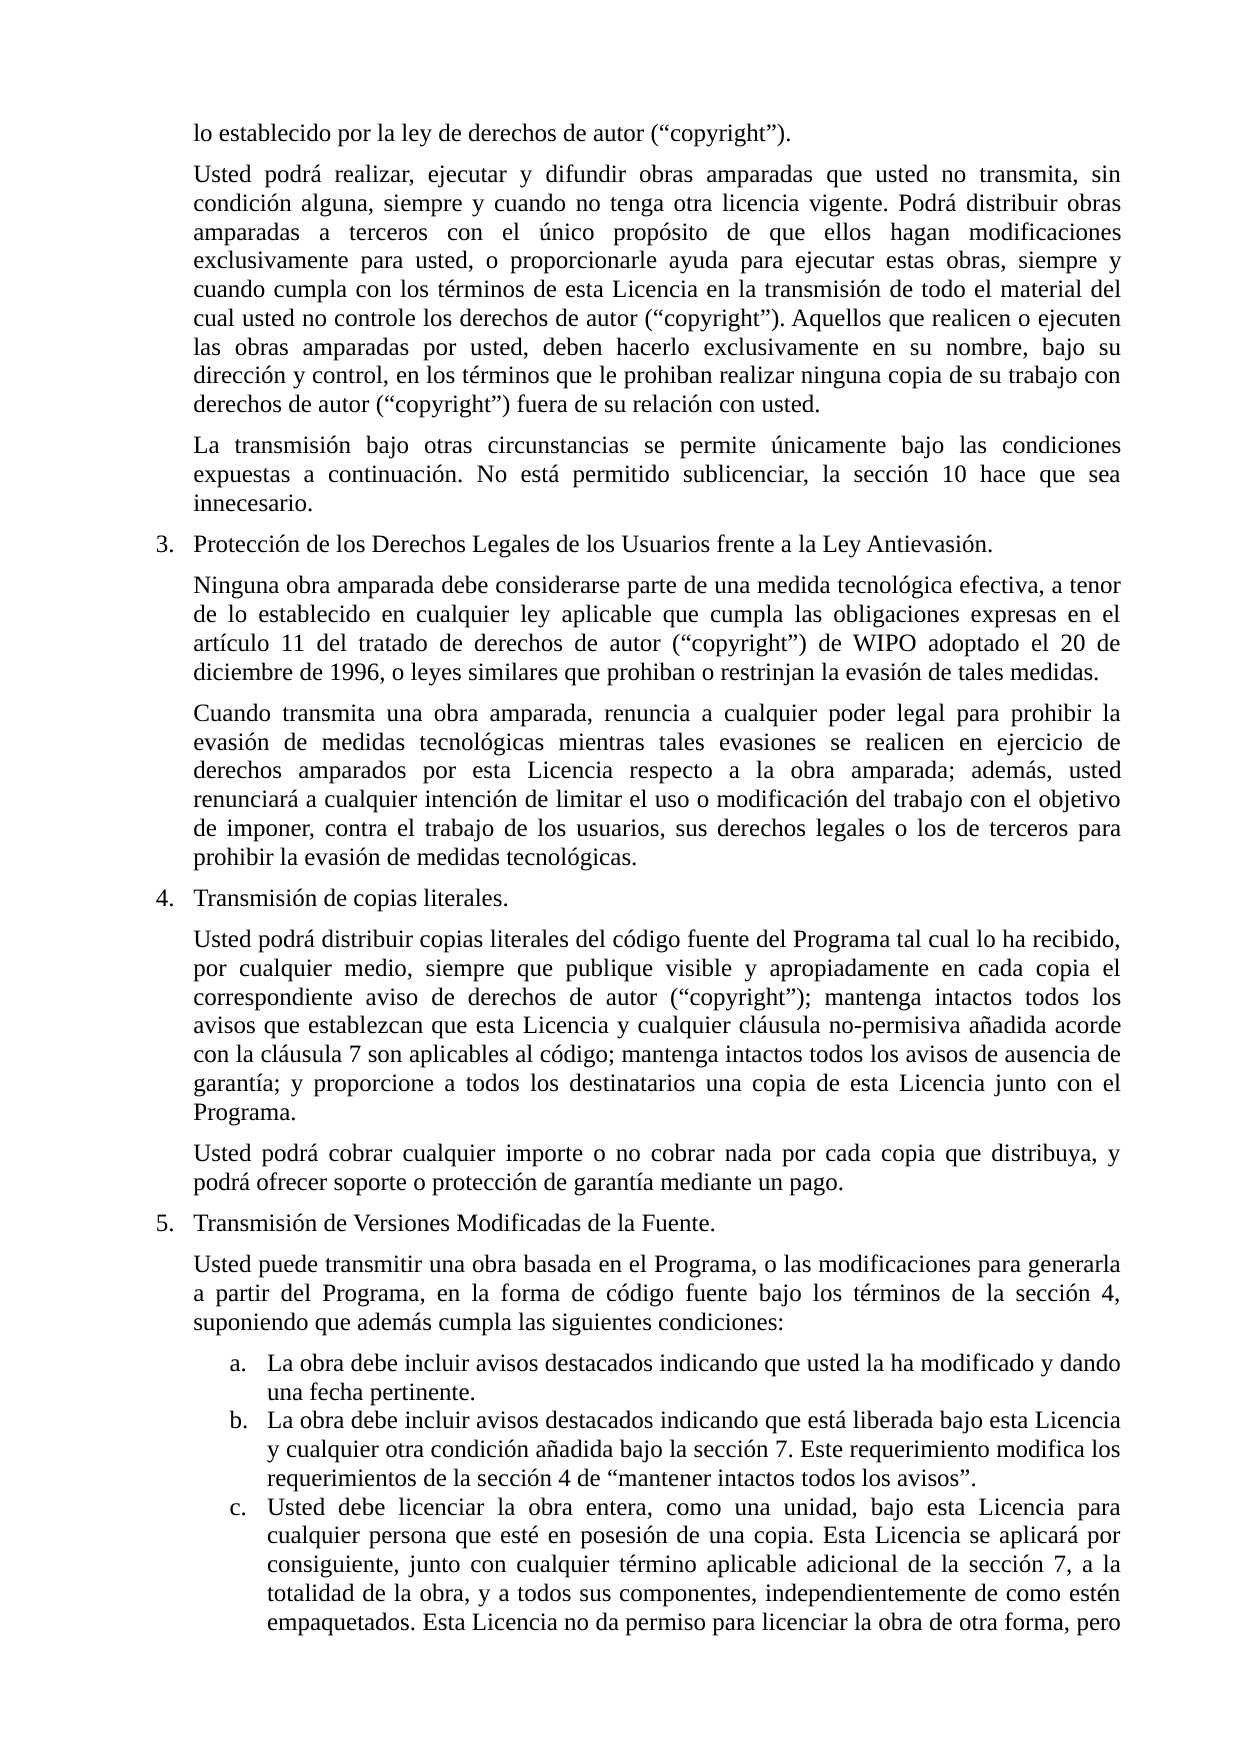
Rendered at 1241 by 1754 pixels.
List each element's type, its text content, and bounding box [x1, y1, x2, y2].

list La obra debe incluir avisos destacados indicando que usted la ha modificado y dando una fecha pertinente. [229, 1348, 1122, 1406]
list lo establecido por la ley de derechos de autor (“copyright”). [156, 118, 1122, 147]
list Cuando transmita una obra amparada, renuncia a cualquier poder legal para prohibir la evasión de medidas tecnológicas mientras tales evasiones se realicen en ejercicio de derechos amparados por esta Licencia respecto a la obra amparada; además, usted renunciará a cualquier intención de limitar el uso o modificación del trabajo con el objetivo de imponer, contra el trabajo de los usuarios, sus derechos legales o los de terceros para prohibir la evasión de medidas tecnológicas. [156, 698, 1122, 871]
list Transmisión de copias literales. [156, 883, 1122, 912]
list Usted puede transmitir una obra basada en el Programa, o las modificaciones para generarla a partir del Programa, en la forma de código fuente bajo los términos de la sección 4, suponiendo que además cumpla las siguientes condiciones: [156, 1249, 1122, 1336]
list Transmisión de Versiones Modificadas de la Fuente. [156, 1208, 1122, 1237]
list Protección de los Derechos Legales de los Usuarios frente a la Ley Antievasión. [156, 529, 1122, 558]
list Usted podrá cobrar cualquier importe o no cobrar nada por cada copia que distribuya, y podrá ofrecer soporte o protección de garantía mediante un pago. [156, 1138, 1122, 1196]
list Usted podrá realizar, ejecutar y difundir obras amparadas que usted no transmita, sin condición alguna, siempre y cuando no tenga otra licencia vigente. Podrá distribuir obras amparadas a terceros con el único propósito de que ellos hagan modificaciones exclusivamente para usted, o proporcionarle ayuda para ejecutar estas obras, siempre y cuando cumpla con los términos de esta Licencia en la transmisión de todo el material del cual usted no controle los derechos de autor (“copyright”). Aquellos que realicen o ejecuten las obras amparadas por usted, deben hacerlo exclusivamente en su nombre, bajo su dirección y control, en los términos que le prohiban realizar ninguna copia de su trabajo con derechos de autor (“copyright”) fuera de su relación con usted. [156, 159, 1122, 418]
list Usted podrá distribuir copias literales del código fuente del Programa tal cual lo ha recibido, por cualquier medio, siempre que publique visible y apropiadamente en cada copia el correspondiente aviso de derechos de autor (“copyright”); mantenga intactos todos los avisos que establezcan que esta Licencia y cualquier cláusula no-permisiva añadida acorde con la cláusula 7 son aplicables al código; mantenga intactos todos los avisos de ausencia de garantía; y proporcione a todos los destinatarios una copia de esta Licencia junto con el Programa. [156, 924, 1122, 1126]
list La obra debe incluir avisos destacados indicando que está liberada bajo esta Licencia y cualquier otra condición añadida bajo la sección 7. Este requerimiento modifica los requerimientos de la sección 4 de “mantener intactos todos los avisos”. [229, 1406, 1122, 1492]
list Ninguna obra amparada debe considerarse parte de una medida tecnológica efectiva, a tenor de lo establecido en cualquier ley aplicable que cumpla las obligaciones expresas en el artículo 11 del tratado de derechos de autor (“copyright”) de WIPO adoptado el 20 de diciembre de 1996, o leyes similares que prohiban o restrinjan la evasión de tales medidas. [156, 571, 1122, 686]
list Usted debe licenciar la obra entera, como una unidad, bajo esta Licencia para cualquier persona que esté en posesión de una copia. Esta Licencia se aplicará por consiguiente, junto con cualquier término aplicable adicional de la sección 7, a la totalidad de la obra, y a todos sus componentes, independientemente de como estén empaquetados. Esta Licencia no da permiso para licenciar la obra de otra forma, pero [229, 1492, 1122, 1636]
list La transmisión bajo otras circunstancias se permite únicamente bajo las condiciones expuestas a continuación. No está permitido sublicenciar, la sección 10 hace que sea innecesario. [156, 431, 1122, 517]
